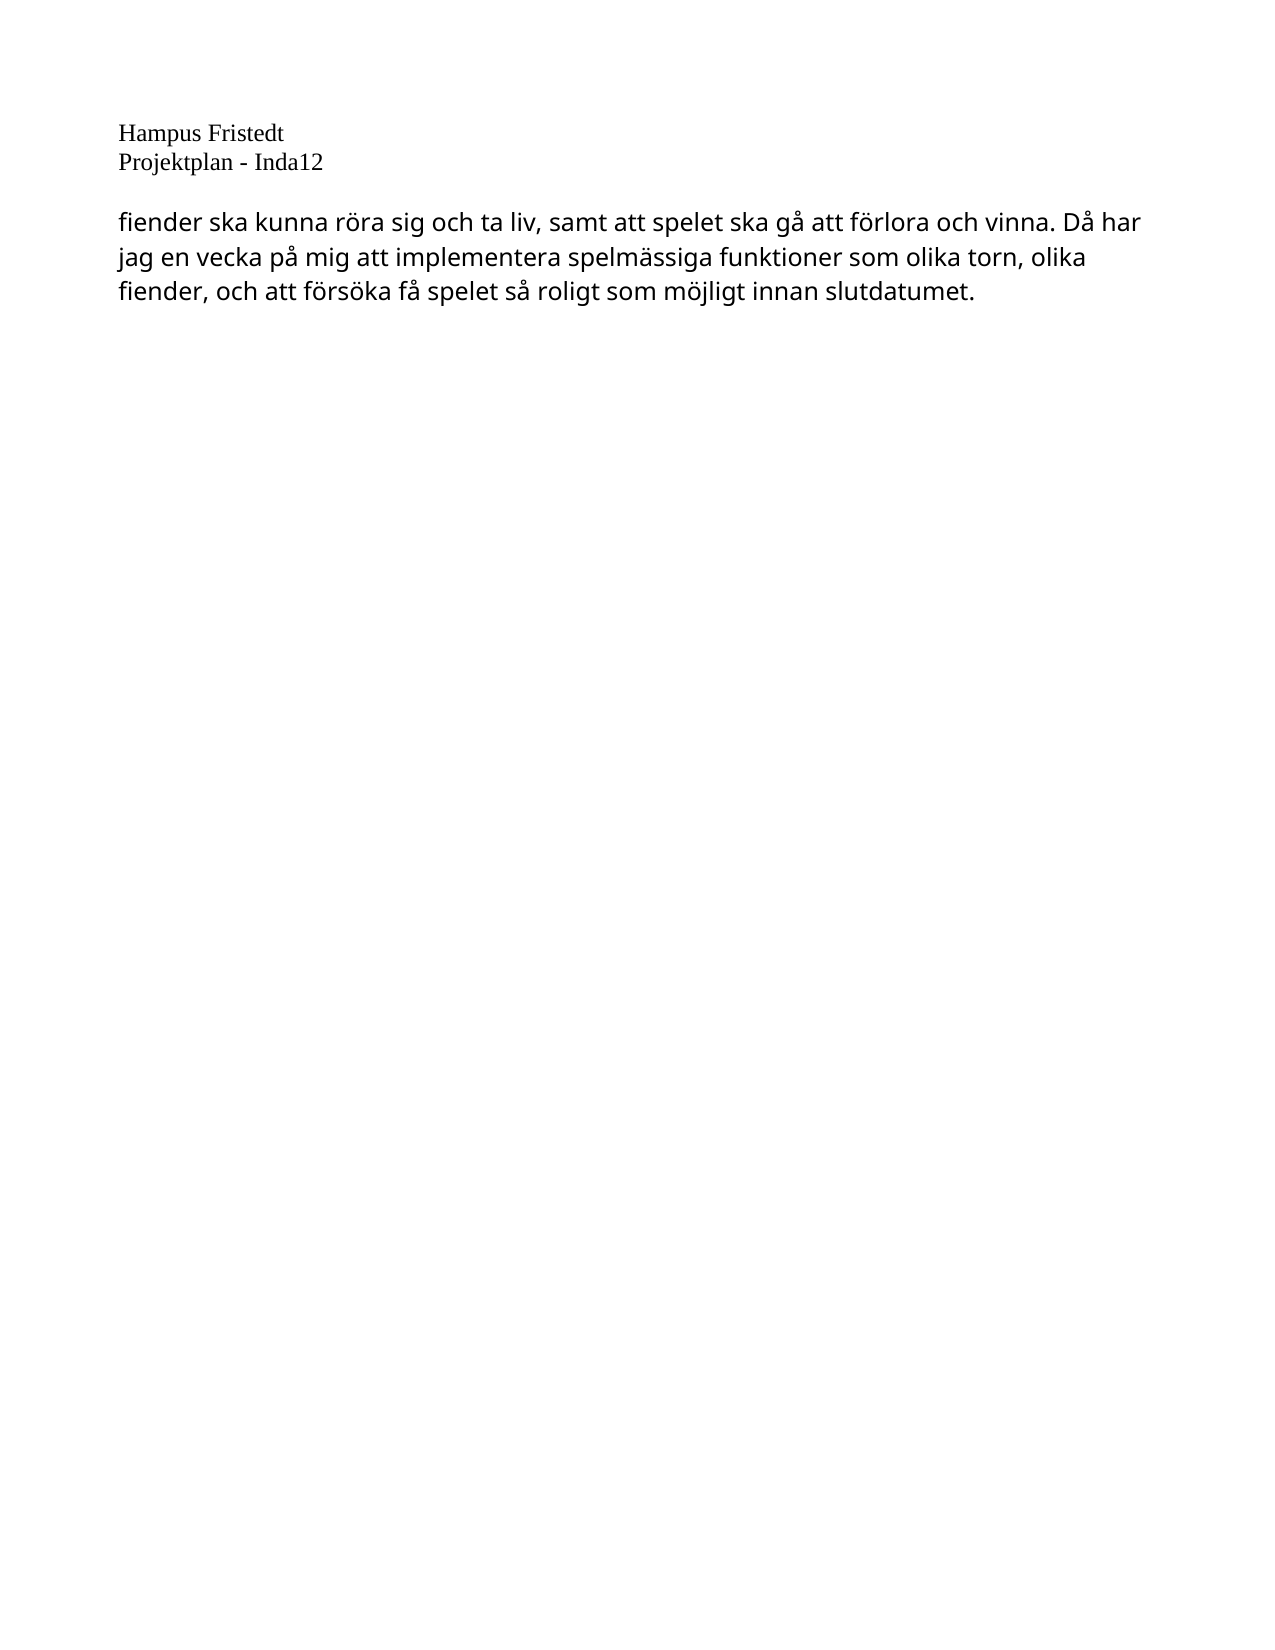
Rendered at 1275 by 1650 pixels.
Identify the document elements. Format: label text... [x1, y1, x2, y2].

text fiender ska kunna röra sig och ta liv, samt att spelet ska gå att förlora och vinna. Då har jag en vecka på mig att implementera spelmässiga funktioner som olika torn, olika fiender, och att försöka få spelet så roligt som möjligt innan slutdatumet. [118, 205, 1157, 307]
